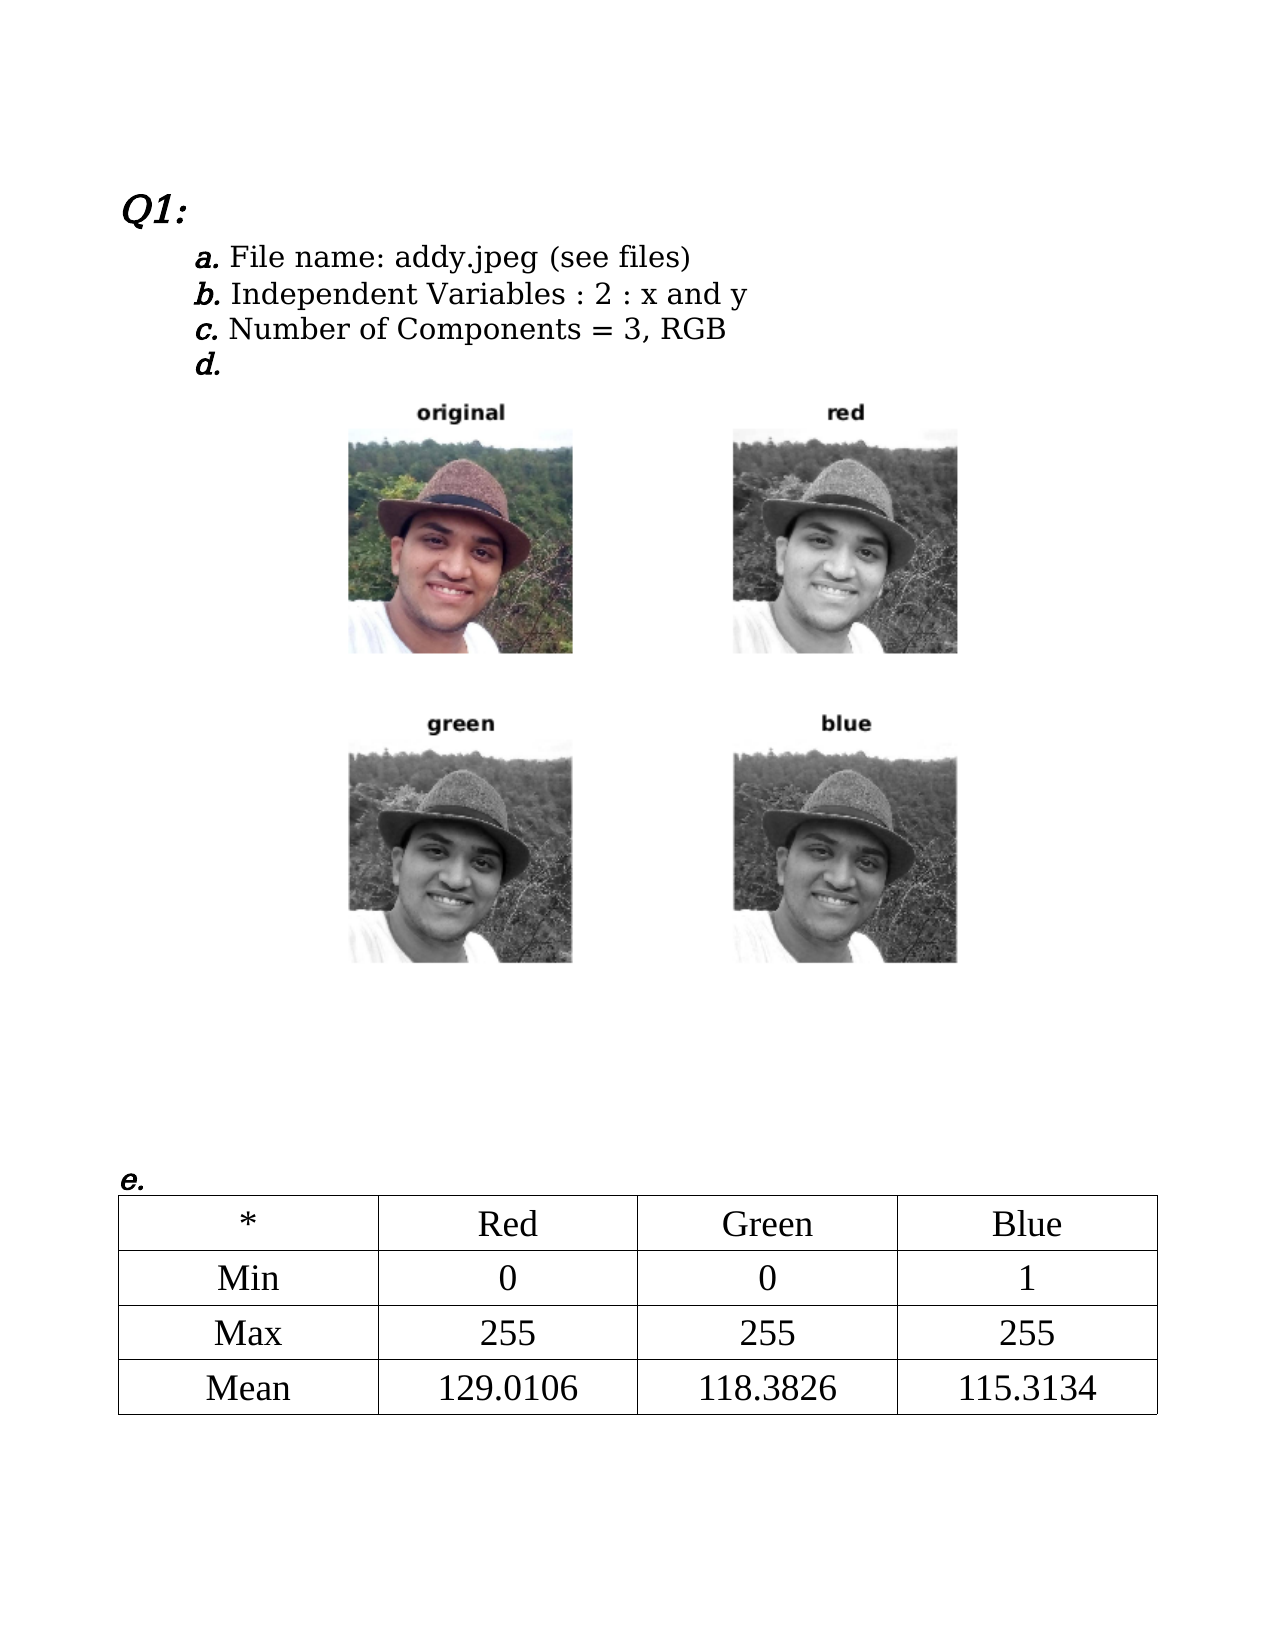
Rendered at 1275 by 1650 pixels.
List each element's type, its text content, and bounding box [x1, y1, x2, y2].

table_cell 0 [379, 1251, 637, 1305]
table_cell 118.3826 [638, 1360, 897, 1414]
text c. Number of Components = 3, RGB [118, 310, 1157, 345]
table_cell 129.0106 [379, 1360, 637, 1414]
table_cell 0 [638, 1251, 897, 1305]
text e. [118, 1160, 1157, 1195]
table_cell 255 [379, 1306, 637, 1359]
text a. File name: addy.jpeg (see files) [118, 230, 1157, 275]
table_header * [119, 1196, 378, 1250]
text d. [118, 345, 1157, 380]
table_header Red [379, 1196, 637, 1250]
table_cell 255 [638, 1306, 897, 1359]
table_cell Mean [119, 1360, 378, 1414]
table_cell 115.3134 [898, 1360, 1157, 1414]
picture [200, 380, 1075, 1036]
text Q1: [118, 185, 1157, 230]
text b. Independent Variables : 2 : x and y [118, 275, 1157, 310]
table_cell 1 [898, 1251, 1157, 1305]
table_cell Min [119, 1251, 378, 1305]
table_header Blue [898, 1196, 1157, 1250]
table_header Green [638, 1196, 897, 1250]
table_cell 255 [898, 1306, 1157, 1359]
table_cell Max [119, 1306, 378, 1359]
